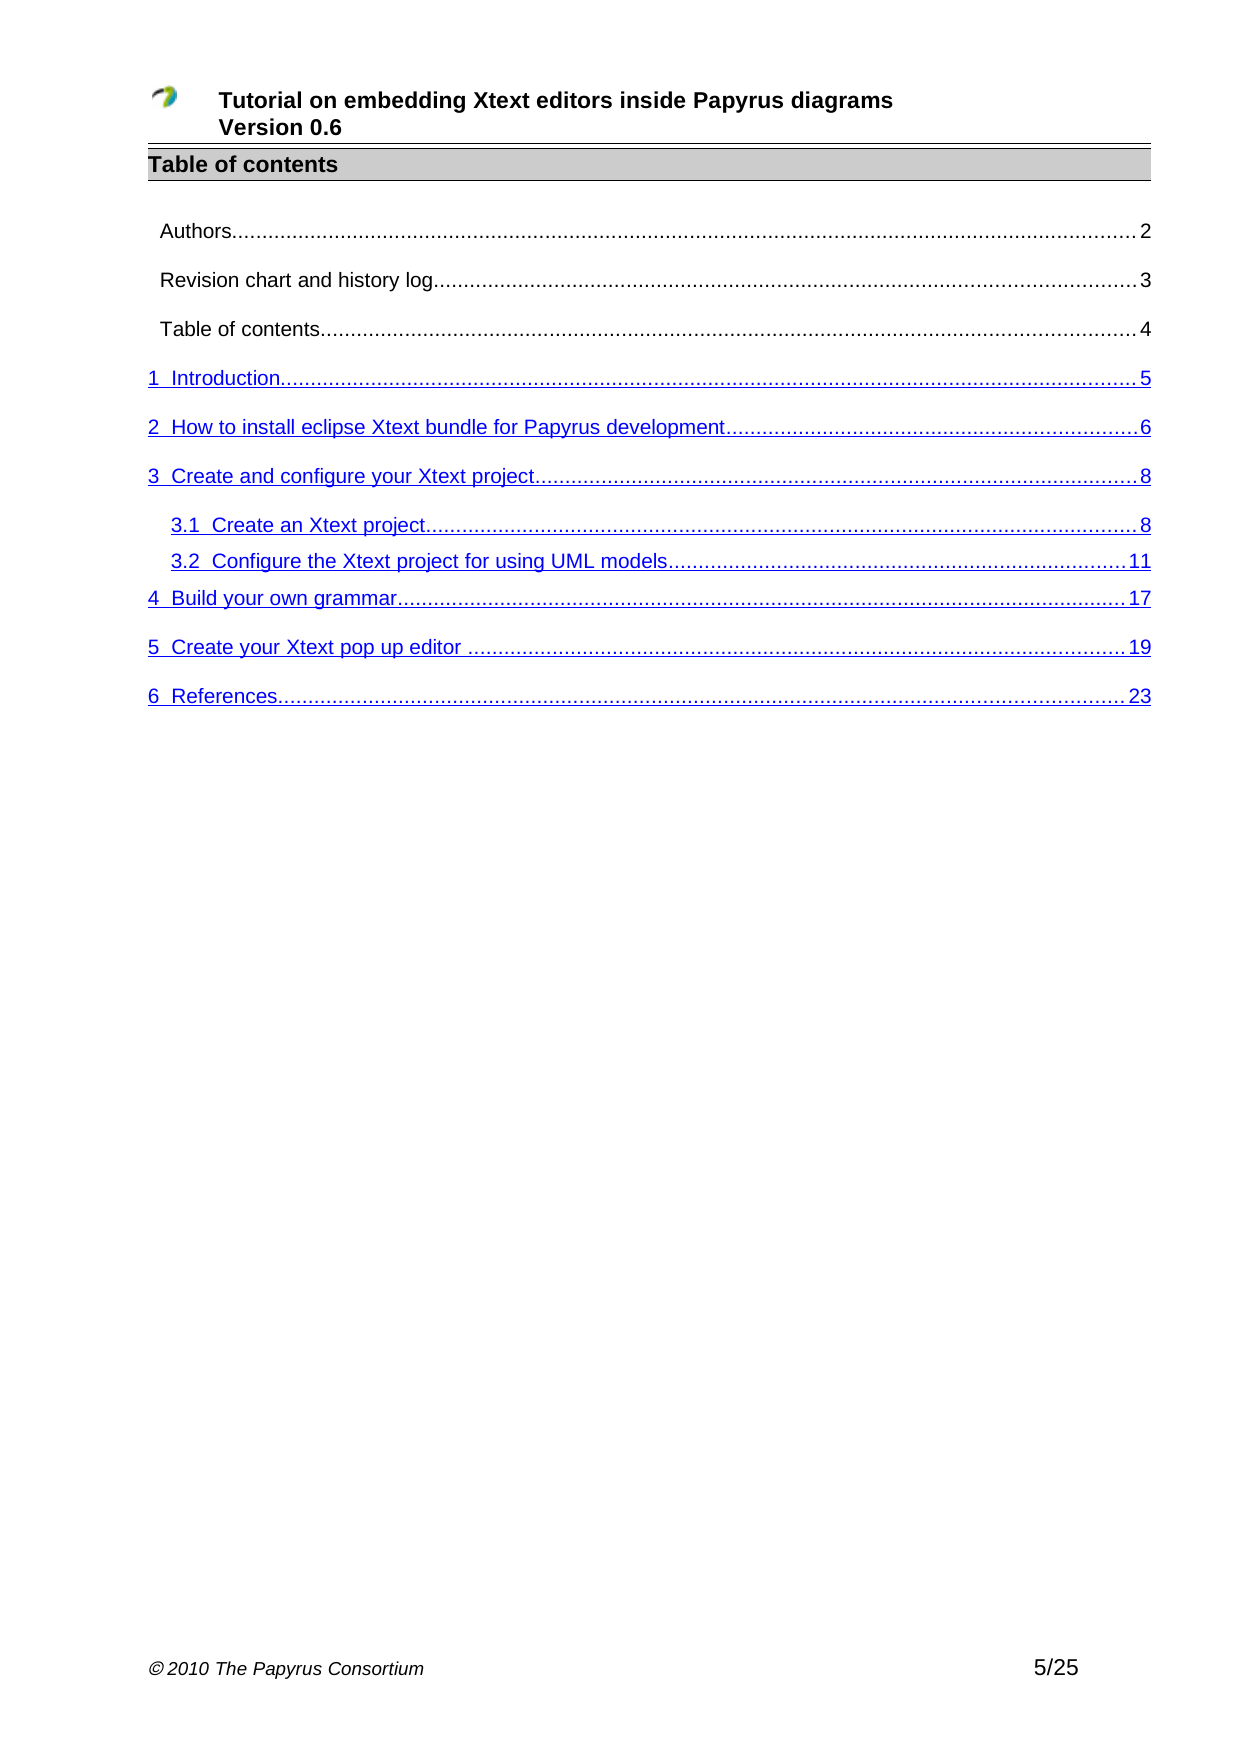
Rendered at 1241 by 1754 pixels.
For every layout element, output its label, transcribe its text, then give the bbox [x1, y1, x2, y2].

text Revision chart and history log 3 [148, 268, 1151, 292]
text 1 Introduction 5 [148, 366, 1151, 387]
text Authors 2 [148, 218, 1151, 243]
picture [152, 84, 177, 110]
text 3 Create and configure your Xtext project 8 [148, 464, 1151, 485]
text 4 Build your own grammar 17 [148, 586, 1151, 607]
text 6 References 23 [148, 684, 1151, 705]
text 3.1 Create an Xtext project 8 [171, 513, 1151, 534]
subtitle Table of contents [148, 149, 1151, 180]
text 3.2 Configure the Xtext project for using UML models 11 [171, 549, 1151, 570]
text 5 Create your Xtext pop up editor 19 [148, 635, 1151, 656]
text Table of contents 4 [148, 317, 1151, 341]
text 2 How to install eclipse Xtext bundle for Papyrus development 6 [148, 415, 1151, 436]
